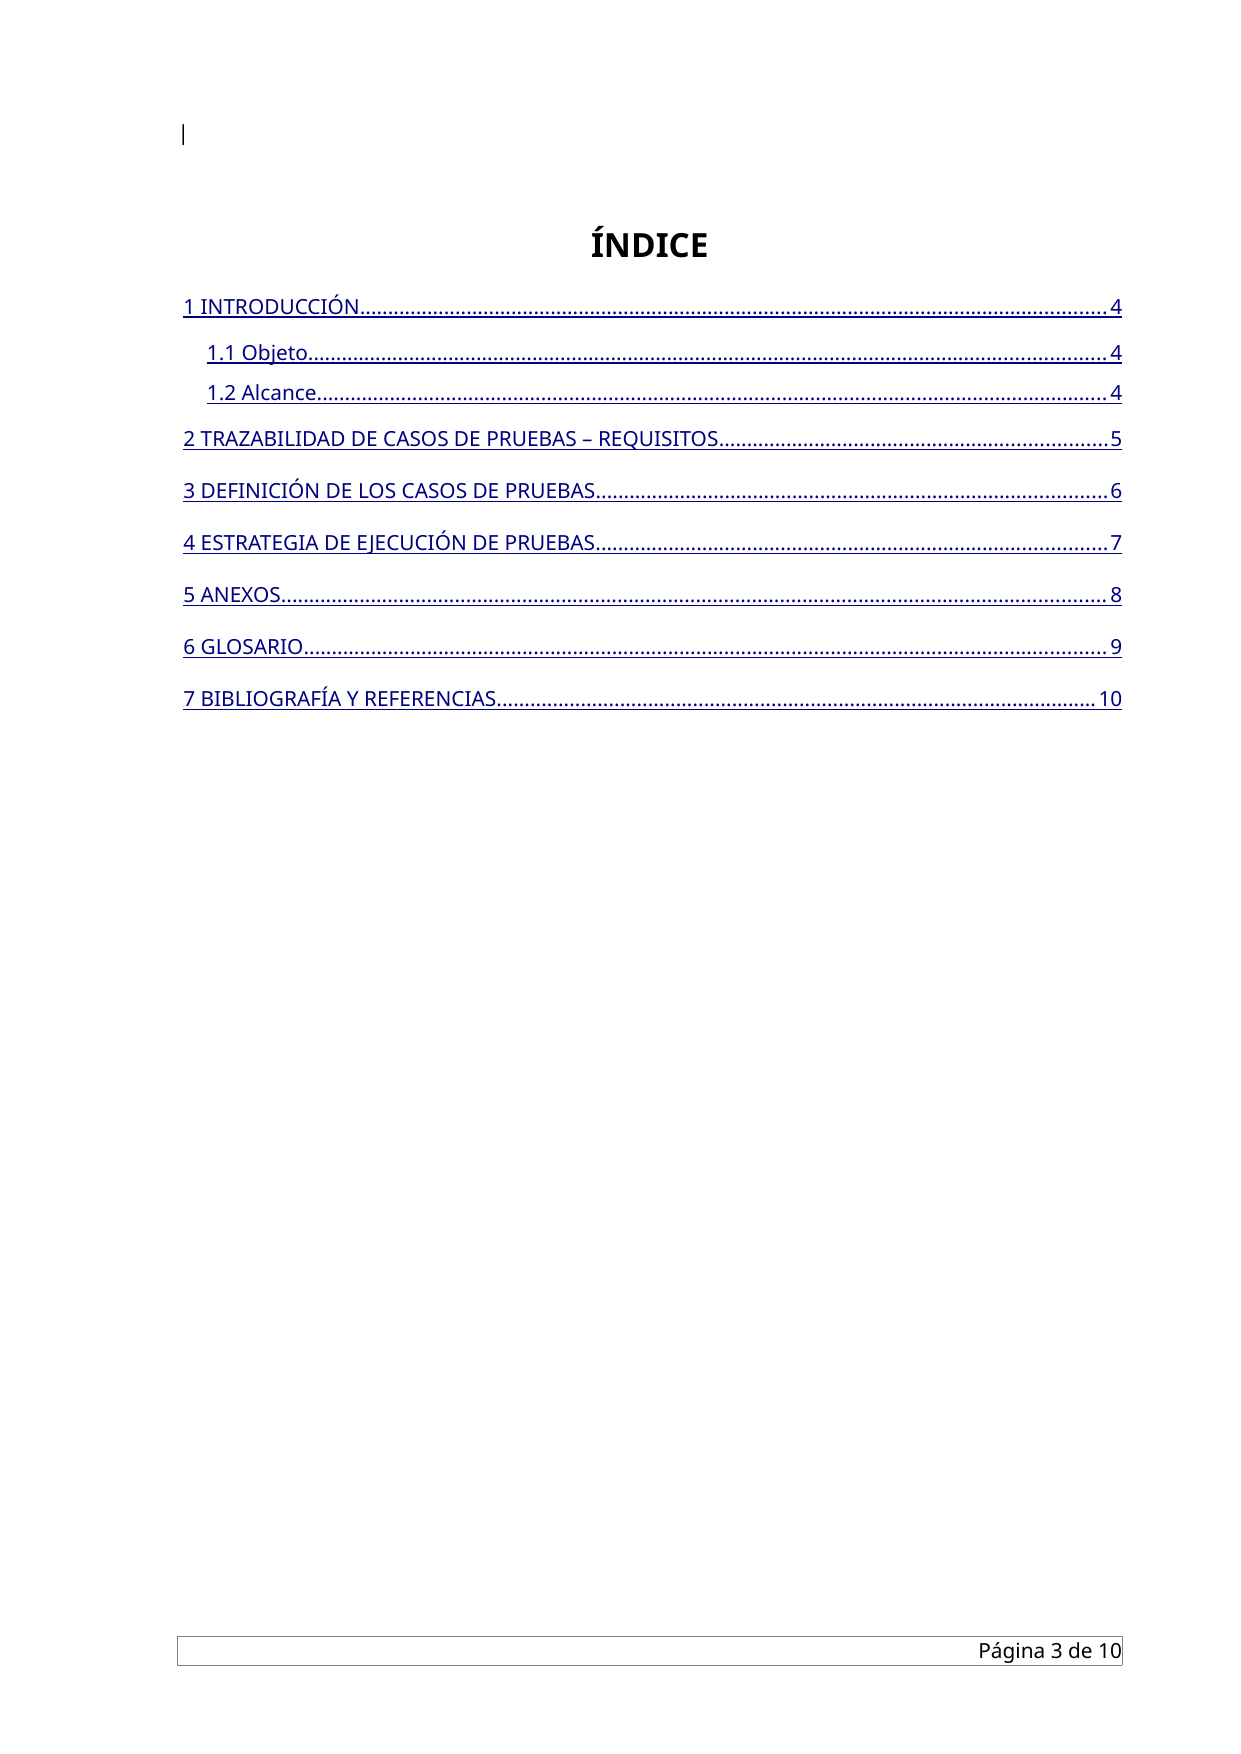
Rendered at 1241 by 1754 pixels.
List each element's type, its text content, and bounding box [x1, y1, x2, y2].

text 6 GLOSARIO 9 [183, 632, 1122, 657]
text 3 DEFINICIÓN DE LOS CASOS DE PRUEBAS 6 [183, 477, 1122, 501]
subtitle ÍNDICE [177, 222, 1122, 268]
text 1 INTRODUCCIÓN 4 [183, 292, 1122, 316]
text 2 TRAZABILIDAD DE CASOS DE PRUEBAS – REQUISITOS 5 [183, 424, 1122, 449]
text 5 ANEXOS 8 [183, 581, 1122, 605]
text 1.1 Objeto 4 [207, 338, 1122, 362]
text 4 ESTRATEGIA DE EJECUCIÓN DE PRUEBAS 7 [183, 528, 1122, 553]
text 1.2 Alcance 4 [207, 378, 1122, 403]
text 7 BIBLIOGRAFÍA Y REFERENCIAS 10 [183, 684, 1122, 709]
